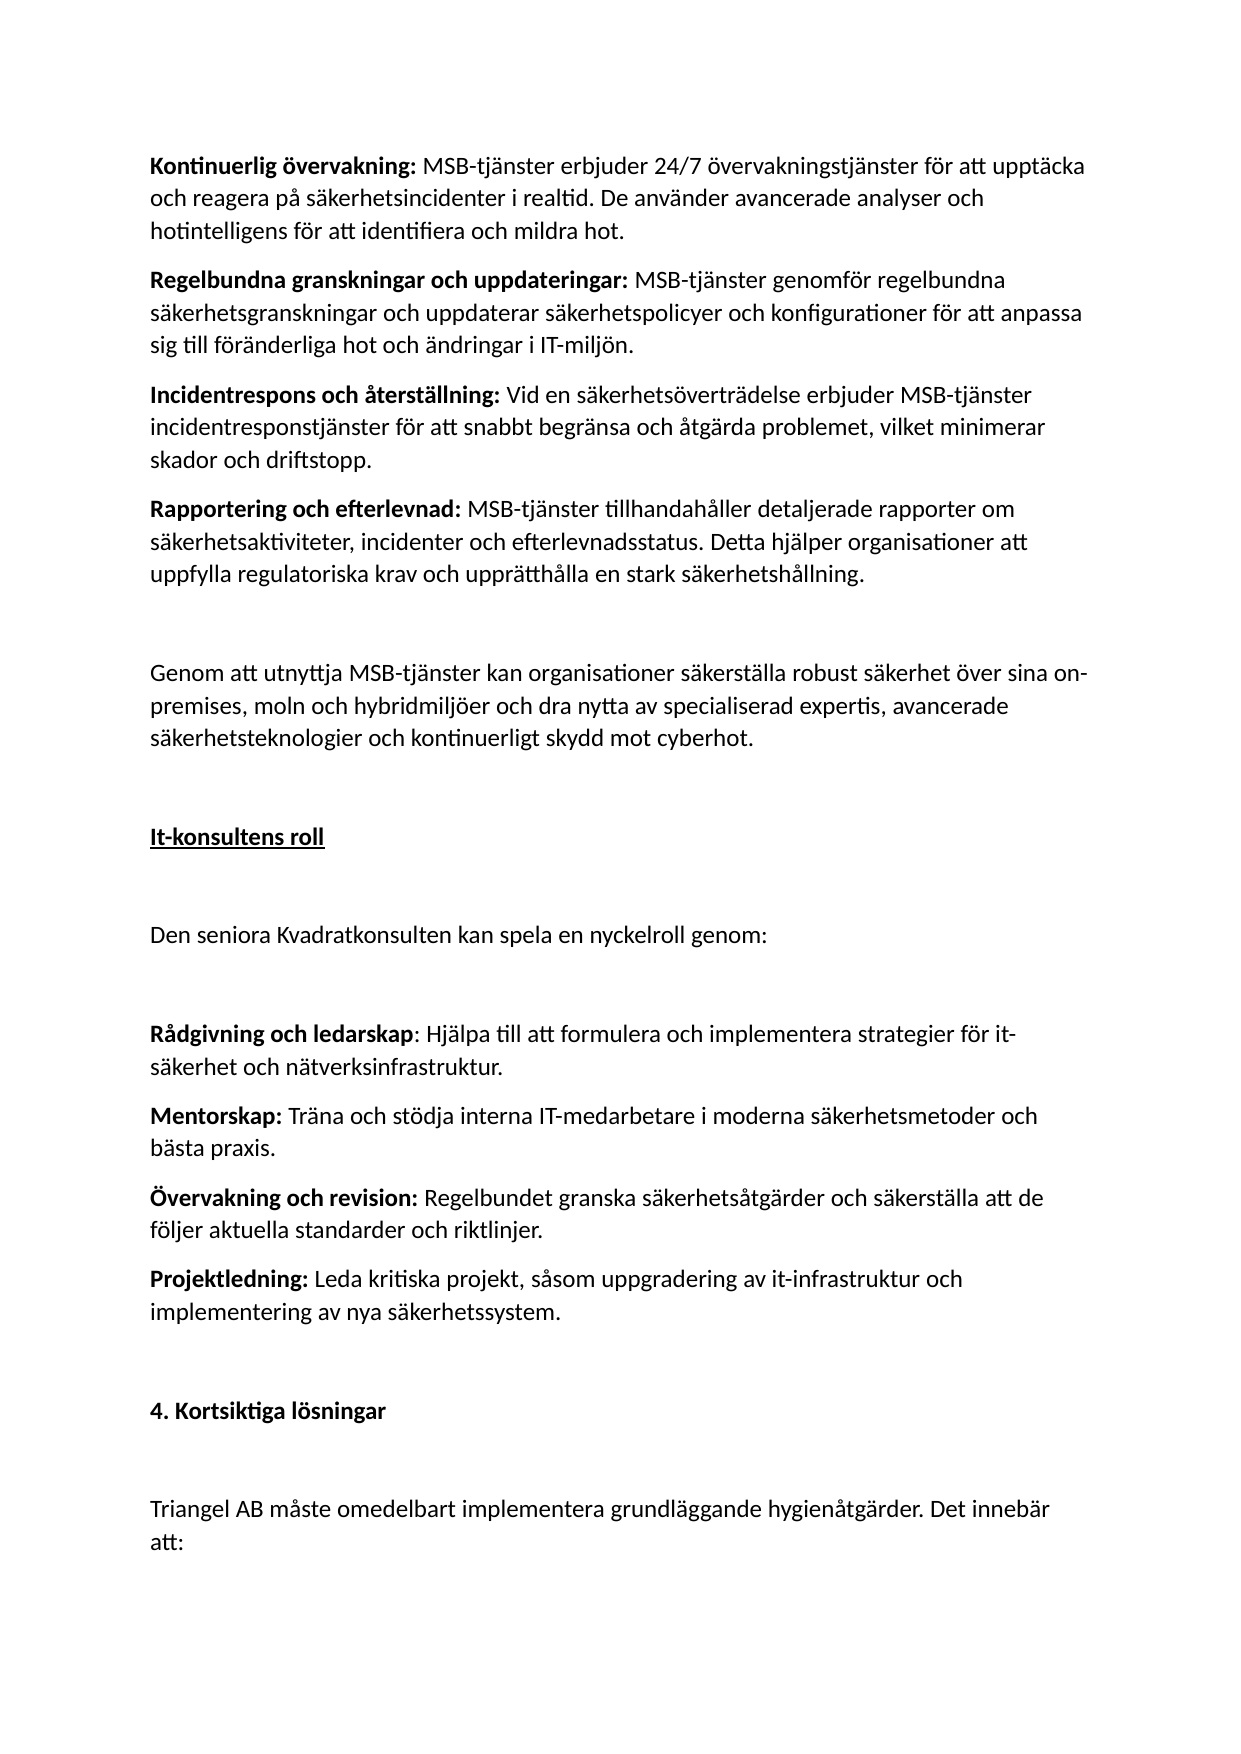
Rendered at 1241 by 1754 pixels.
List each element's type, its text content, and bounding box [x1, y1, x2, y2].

text Kontinuerlig övervakning: MSB-tjänster erbjuder 24/7 övervakningstjänster för att upptäcka och reagera på säkerhetsincidenter i realtid. De använder avancerade analyser och hotintelligens för att identifiera och mildra hot. [150, 150, 1090, 246]
text Övervakning och revision: Regelbundet granska säkerhetsåtgärder och säkerställa att de följer aktuella standarder och riktlinjer. [150, 1182, 1090, 1245]
text Mentorskap: Träna och stödja interna IT-medarbetare i moderna säkerhetsmetoder och bästa praxis. [150, 1100, 1090, 1163]
text Incidentrespons och återställning: Vid en säkerhetsöverträdelse erbjuder MSB-tjänster incidentresponstjänster för att snabbt begränsa och åtgärda problemet, vilket minimerar skador och driftstopp. [150, 379, 1090, 475]
text 4. Kortsiktiga lösningar [150, 1395, 1090, 1425]
text Rapportering och efterlevnad: MSB-tjänster tillhandahåller detaljerade rapporter om säkerhetsaktiviteter, incidenter och efterlevnadsstatus. Detta hjälper organisationer att uppfylla regulatoriska krav och upprätthålla en stark säkerhetshållning. [150, 493, 1090, 589]
text Den seniora Kvadratkonsulten kan spela en nyckelroll genom: [150, 919, 1090, 950]
text Rådgivning och ledarskap: Hjälpa till att formulera och implementera strategier för it-säkerhet och nätverksinfrastruktur. [150, 1018, 1090, 1081]
text Projektledning: Leda kritiska projekt, såsom uppgradering av it-infrastruktur och implementering av nya säkerhetssystem. [150, 1264, 1090, 1327]
text Triangel AB måste omedelbart implementera grundläggande hygienåtgärder. Det innebär att: [150, 1493, 1090, 1556]
text It-konsultens roll [150, 821, 1090, 851]
text Genom att utnyttja MSB-tjänster kan organisationer säkerställa robust säkerhet över sina on-premises, moln och hybridmiljöer och dra nytta av specialiserad expertis, avancerade säkerhetsteknologier och kontinuerligt skydd mot cyberhot. [150, 657, 1090, 753]
text Regelbundna granskningar och uppdateringar: MSB-tjänster genomför regelbundna säkerhetsgranskningar och uppdaterar säkerhetspolicyer och konfigurationer för att anpassa sig till föränderliga hot och ändringar i IT-miljön. [150, 264, 1090, 360]
